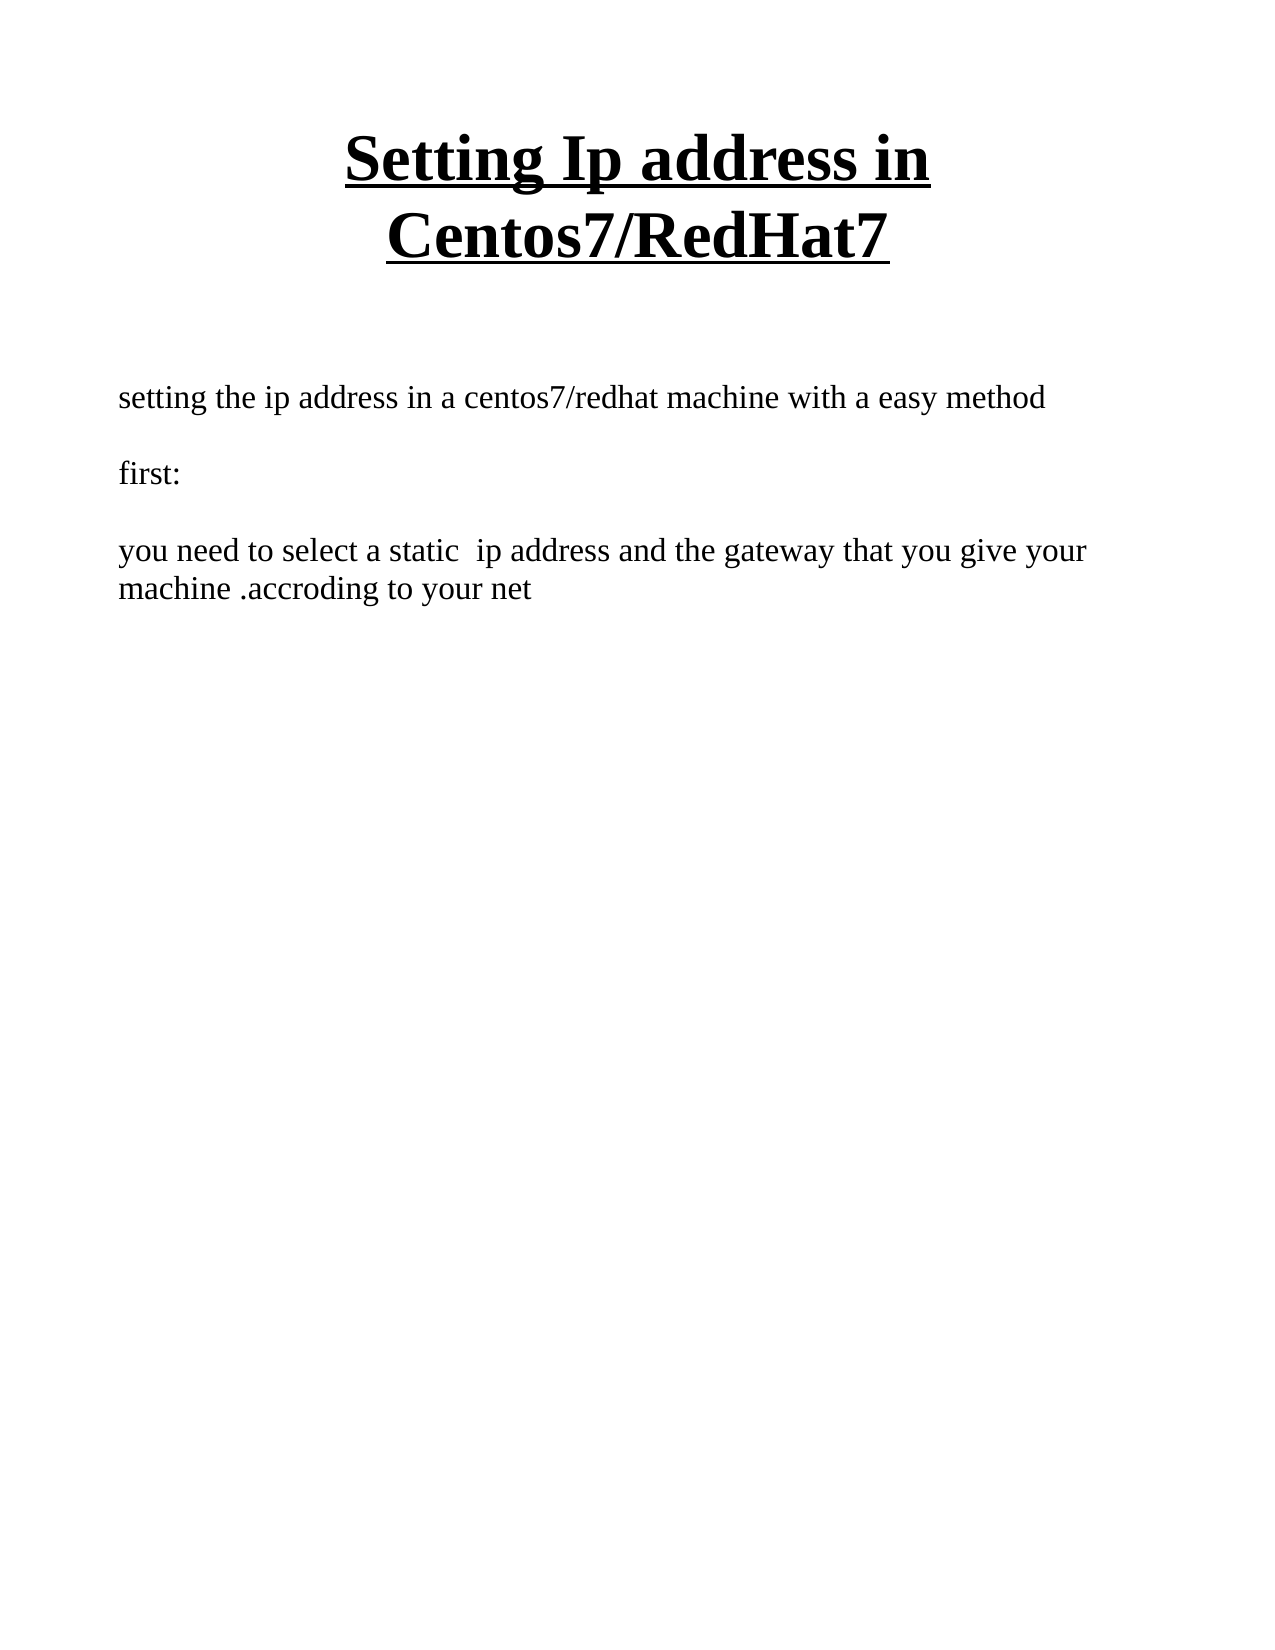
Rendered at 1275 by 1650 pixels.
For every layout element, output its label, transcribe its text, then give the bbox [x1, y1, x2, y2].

text Setting Ip address in Centos7/RedHat7 [118, 118, 1157, 271]
text you need to select a static ip address and the gateway that you give your machine .accroding to your net [118, 530, 1157, 607]
text setting the ip address in a centos7/redhat machine with a easy method [118, 377, 1157, 415]
text first: [118, 453, 1157, 492]
